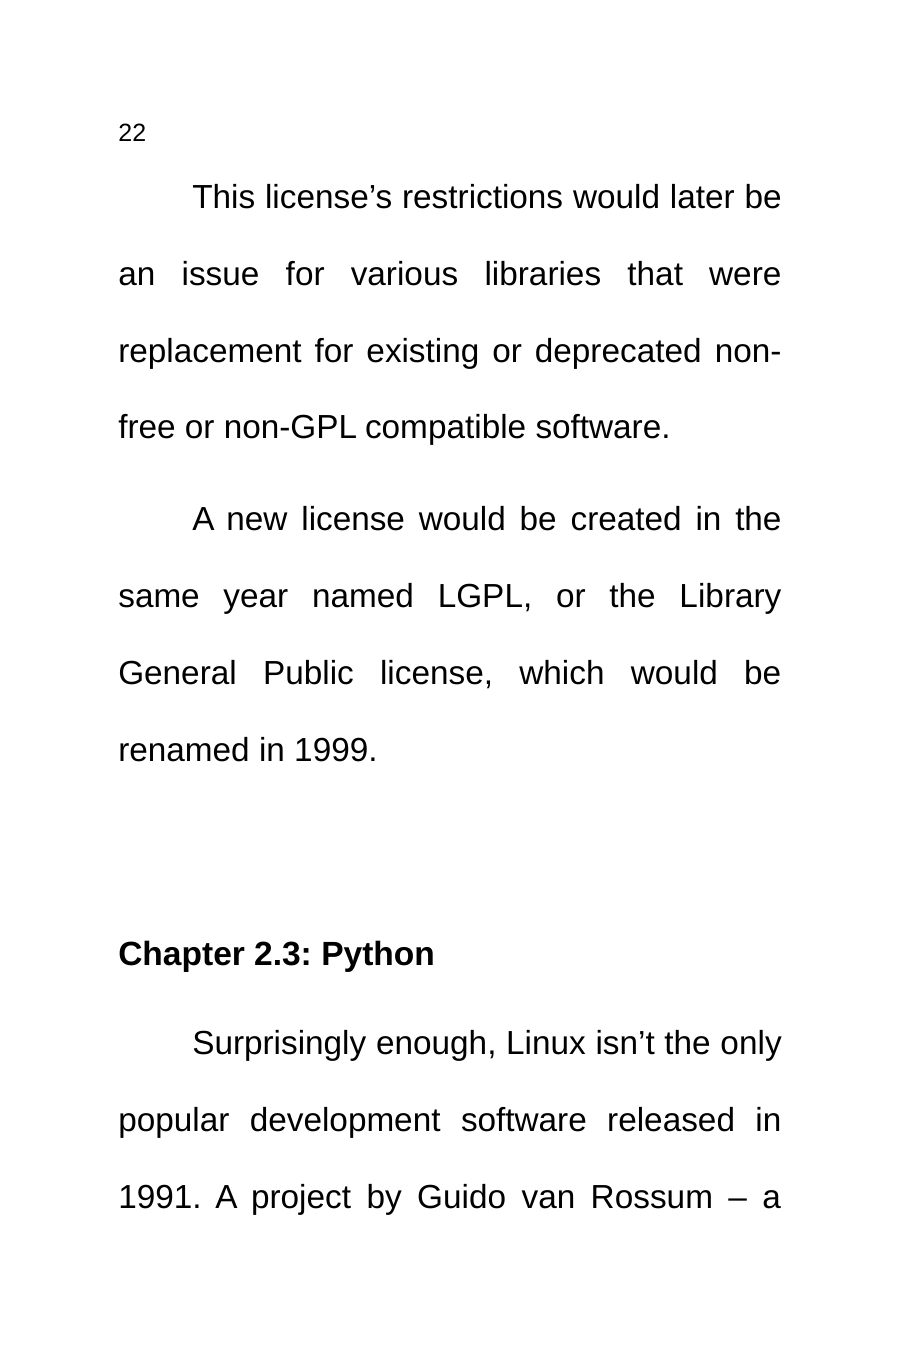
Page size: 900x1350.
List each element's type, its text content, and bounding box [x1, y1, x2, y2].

text This license’s restrictions would later be an issue for various libraries that were replacement for existing or deprecated non-free or non-GPL compatible software. [118, 177, 782, 446]
subtitle Chapter 2.3: Python [118, 933, 782, 972]
text A new license would be created in the same year named LGPL, or the Library General Public license, which would be renamed in 1999. [118, 499, 782, 768]
text Surprisingly enough, Linux isn’t the only popular development software released in 1991. A project by Guido van Rossum – a [118, 1023, 782, 1215]
